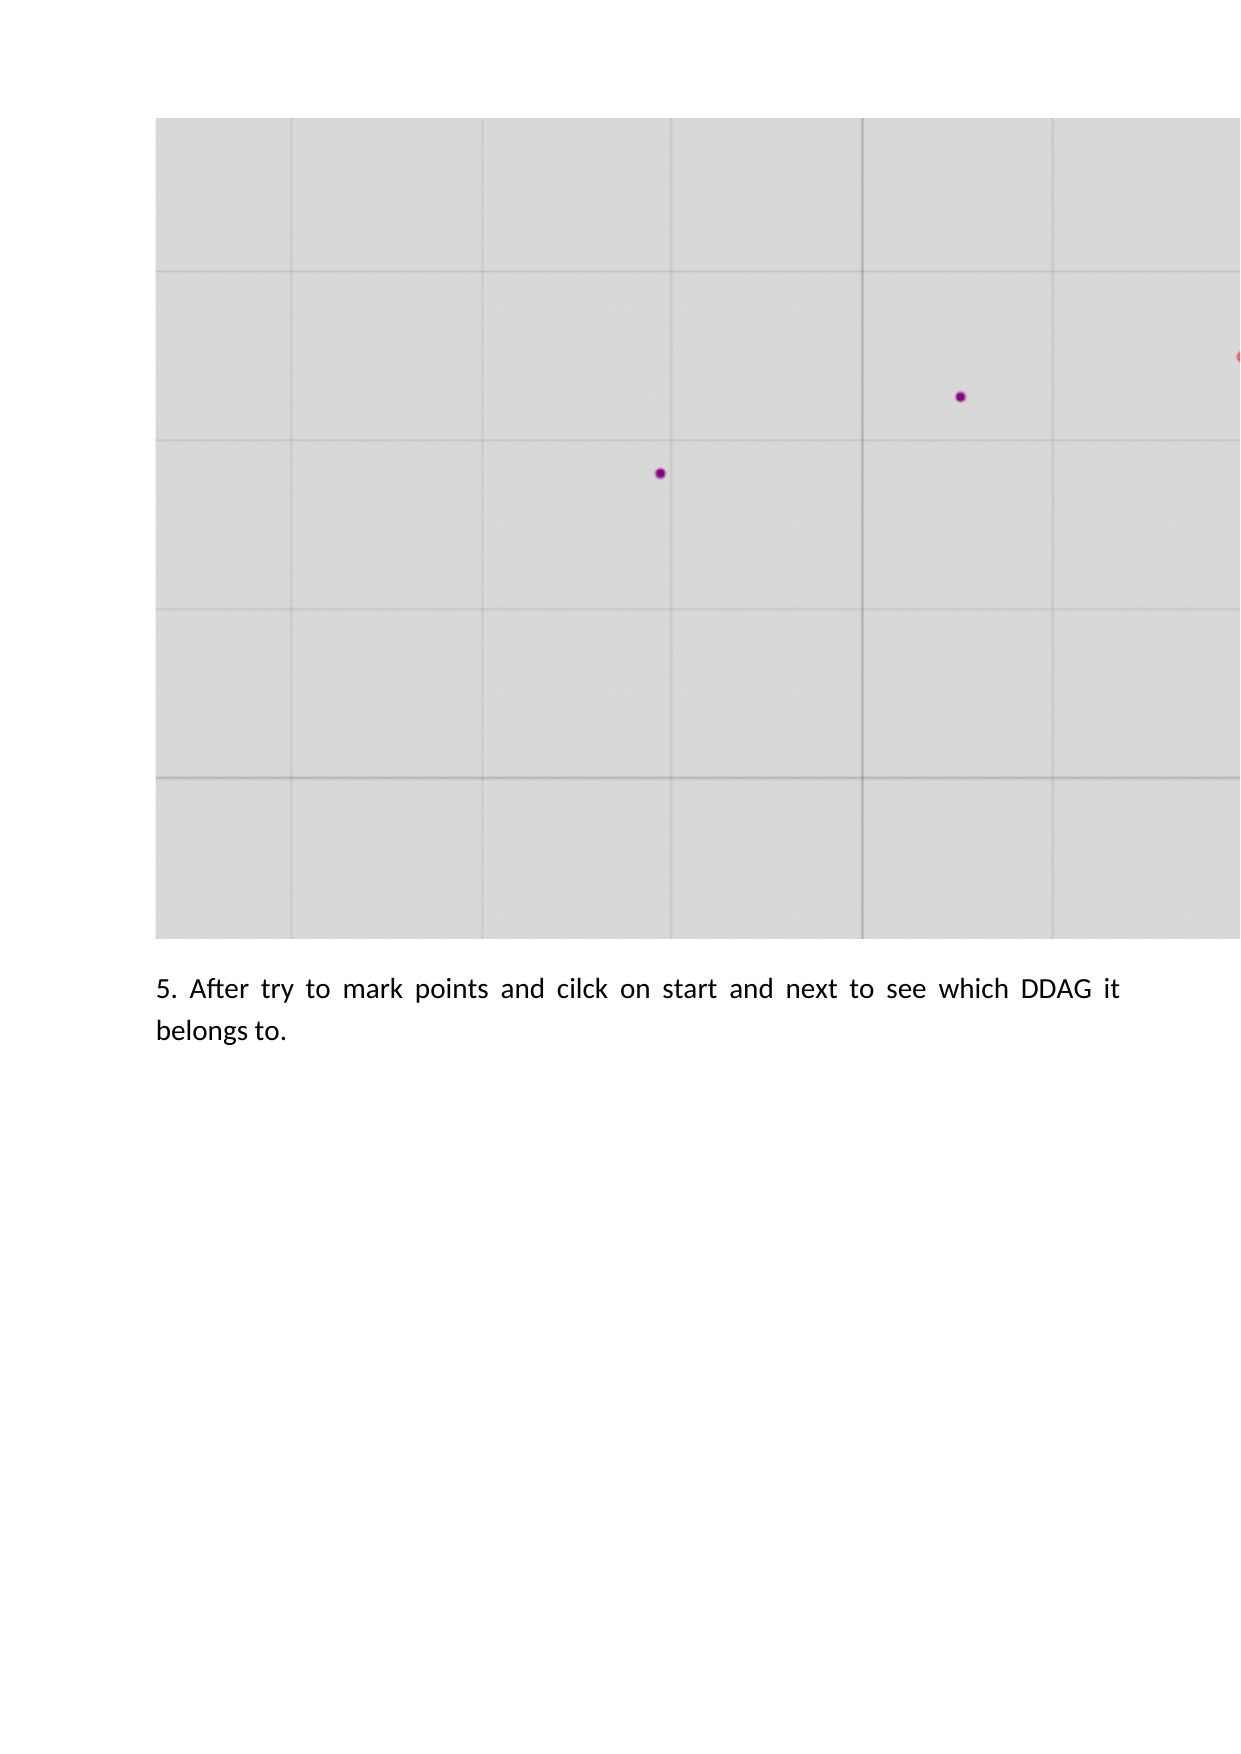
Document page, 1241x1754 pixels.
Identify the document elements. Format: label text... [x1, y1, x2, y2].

text 5. After try to mark points and cilck on start and next to see which DDAG it belongs to. [156, 971, 1122, 1047]
